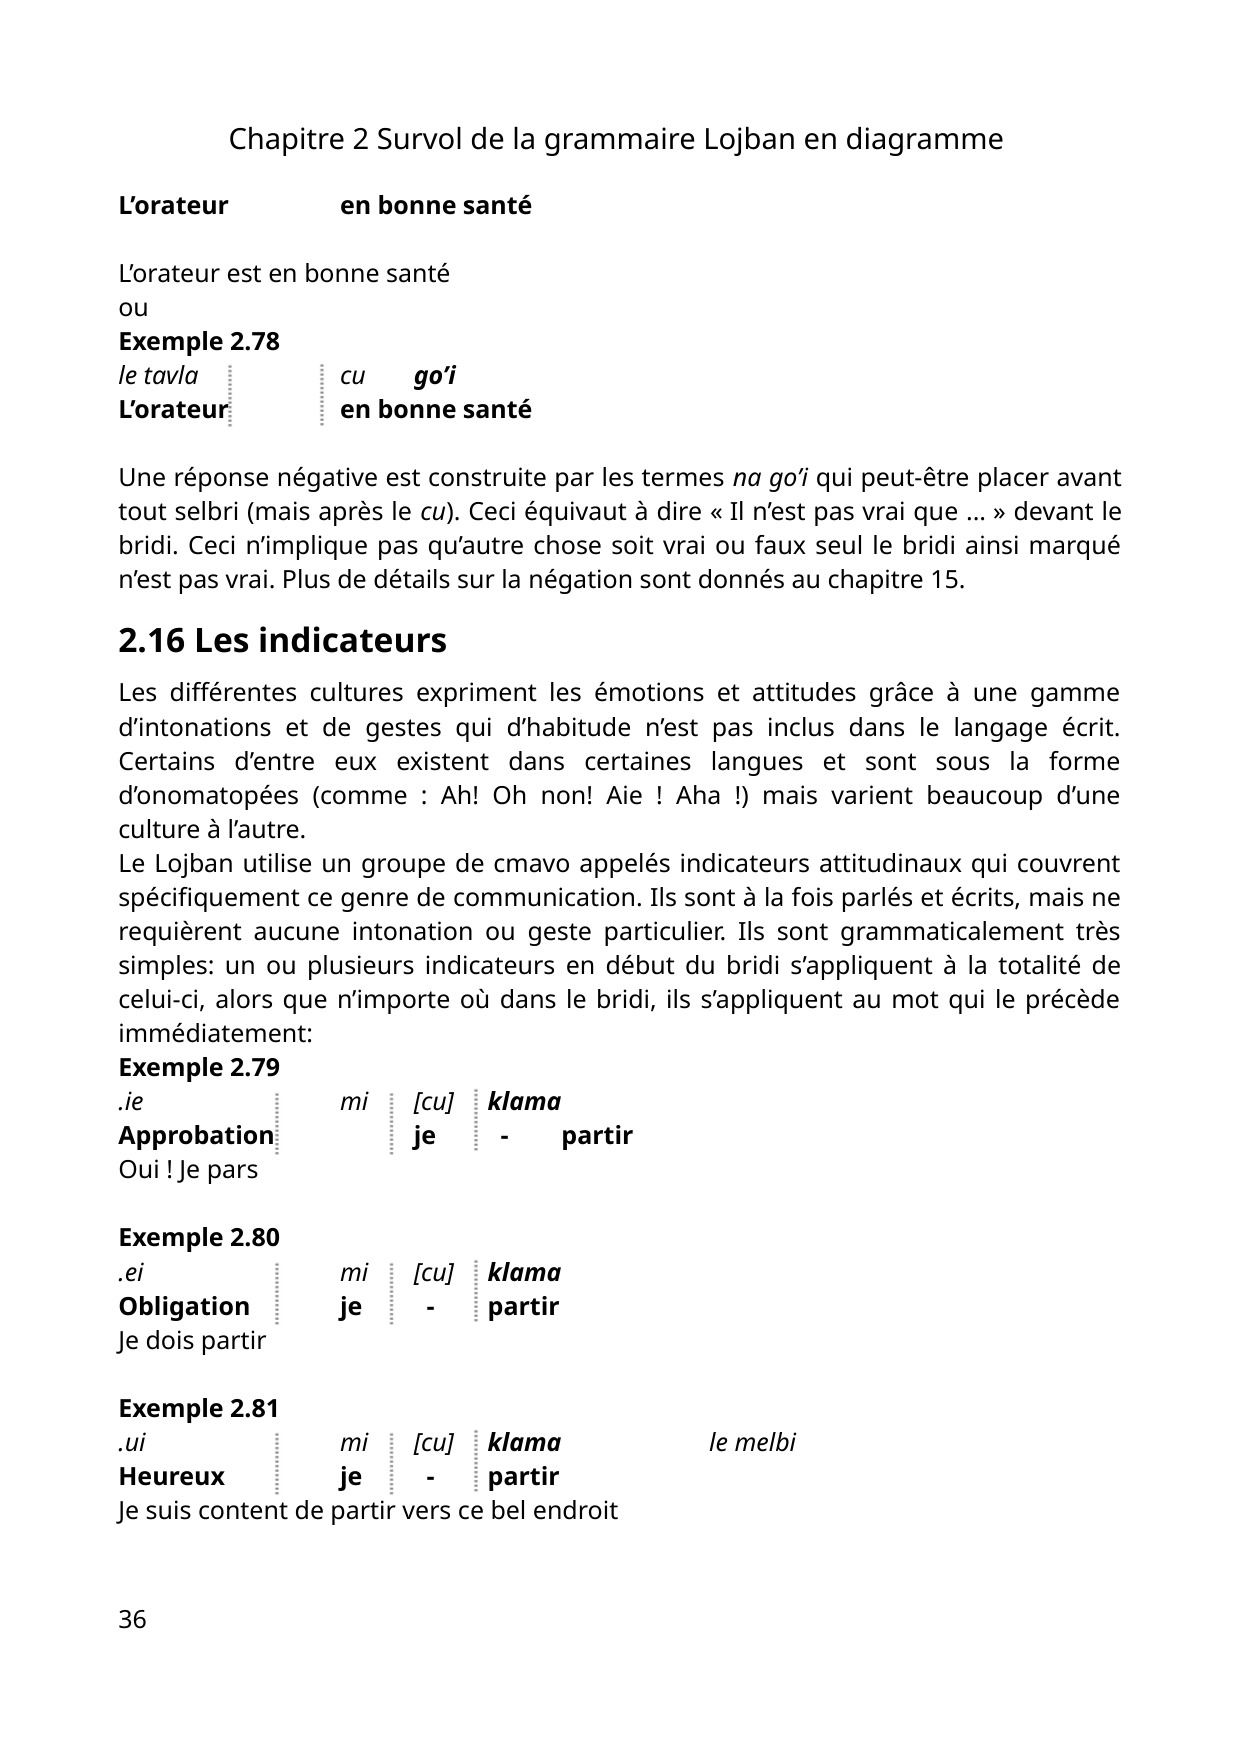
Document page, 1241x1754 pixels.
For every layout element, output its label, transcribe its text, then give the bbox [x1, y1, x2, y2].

text Heureux [118, 1458, 269, 1493]
text Je dois partir [118, 1322, 1122, 1356]
text je [287, 1288, 384, 1322]
text je [287, 1458, 384, 1493]
text Obligation [118, 1288, 269, 1322]
text .ie mi [cu] [118, 1084, 468, 1118]
text cu go’i [332, 358, 1122, 392]
text Approbation je - partir [401, 1118, 468, 1152]
text Approbation je - partir [287, 1118, 384, 1152]
text L’orateur en bonne santé [332, 392, 1122, 426]
text L’orateur en bonne santé [118, 187, 1122, 255]
text - partir [486, 1288, 1122, 1322]
text [401, 1288, 468, 1322]
text Exemple 2.79 [118, 1050, 1122, 1084]
picture [269, 1427, 287, 1499]
picture [384, 1087, 401, 1159]
text Exemple 2.78 [118, 323, 1122, 358]
picture [314, 358, 332, 430]
text L’orateur en bonne santé [240, 392, 314, 426]
text klama le melbi [486, 1424, 1122, 1458]
picture [222, 360, 240, 431]
text le tavla [118, 358, 314, 392]
text Le Lojban utilise un groupe de cmavo appelés indicateurs attitudinaux qui couvrent spécifiquement ce genre de communication. Ils sont à la fois parlés et écrits, mais ne requièrent aucune intonation ou geste particulier. Ils sont grammaticalement très simples: un ou plusieurs indicateurs en début du bridi s’appliquent à la totalité de celui-ci, alors que n’importe où dans le bridi, ils s’appliquent au mot qui le précède immédiatement: [118, 845, 1122, 1050]
picture [384, 1427, 401, 1499]
picture [468, 1083, 486, 1155]
text [401, 1458, 468, 1493]
picture [468, 1424, 486, 1496]
subtitle 2.16 Les indicateurs [118, 617, 1122, 663]
text .ui mi [cu] [118, 1424, 468, 1458]
text Les différentes cultures expriment les émotions et attitudes grâce à une gamme d’intonations et de gestes qui d’habitude n’est pas inclus dans le langage écrit. Certains d’entre eux existent dans certaines langues et sont sous la forme d’onomatopées (comme : Ah! Oh non! Aie ! Aha !) mais varient beaucoup d’une culture à l’autre. [118, 675, 1122, 845]
text Une réponse négative est construite par les termes na go’i qui peut-être placer avant tout selbri (mais après le cu). Ceci équivaut à dire « Il n’est pas vrai que ... » devant le bridi. Ceci n’implique pas qu’autre chose soit vrai ou faux seul le bridi ainsi marqué n’est pas vrai. Plus de détails sur la négation sont donnés au chapitre 15. [118, 460, 1122, 596]
text klama [486, 1254, 1122, 1288]
text Je suis content de partir vers ce bel endroit [118, 1493, 1122, 1527]
text L’orateur en bonne santé [118, 392, 222, 426]
text Exemple 2.80 [118, 1220, 1122, 1254]
text .ei mi [cu] [118, 1254, 468, 1288]
text ou [118, 289, 1122, 323]
text Approbation je - partir [486, 1118, 1122, 1152]
text - partir [486, 1458, 1122, 1493]
picture [384, 1257, 401, 1329]
text L’orateur est en bonne santé [118, 255, 1122, 289]
text Approbation je - partir [118, 1118, 269, 1152]
picture [269, 1087, 287, 1159]
text klama [486, 1084, 1122, 1118]
text Exemple 2.81 [118, 1390, 1122, 1424]
text Oui ! Je pars [118, 1152, 1122, 1186]
picture [269, 1257, 287, 1329]
picture [468, 1254, 486, 1326]
